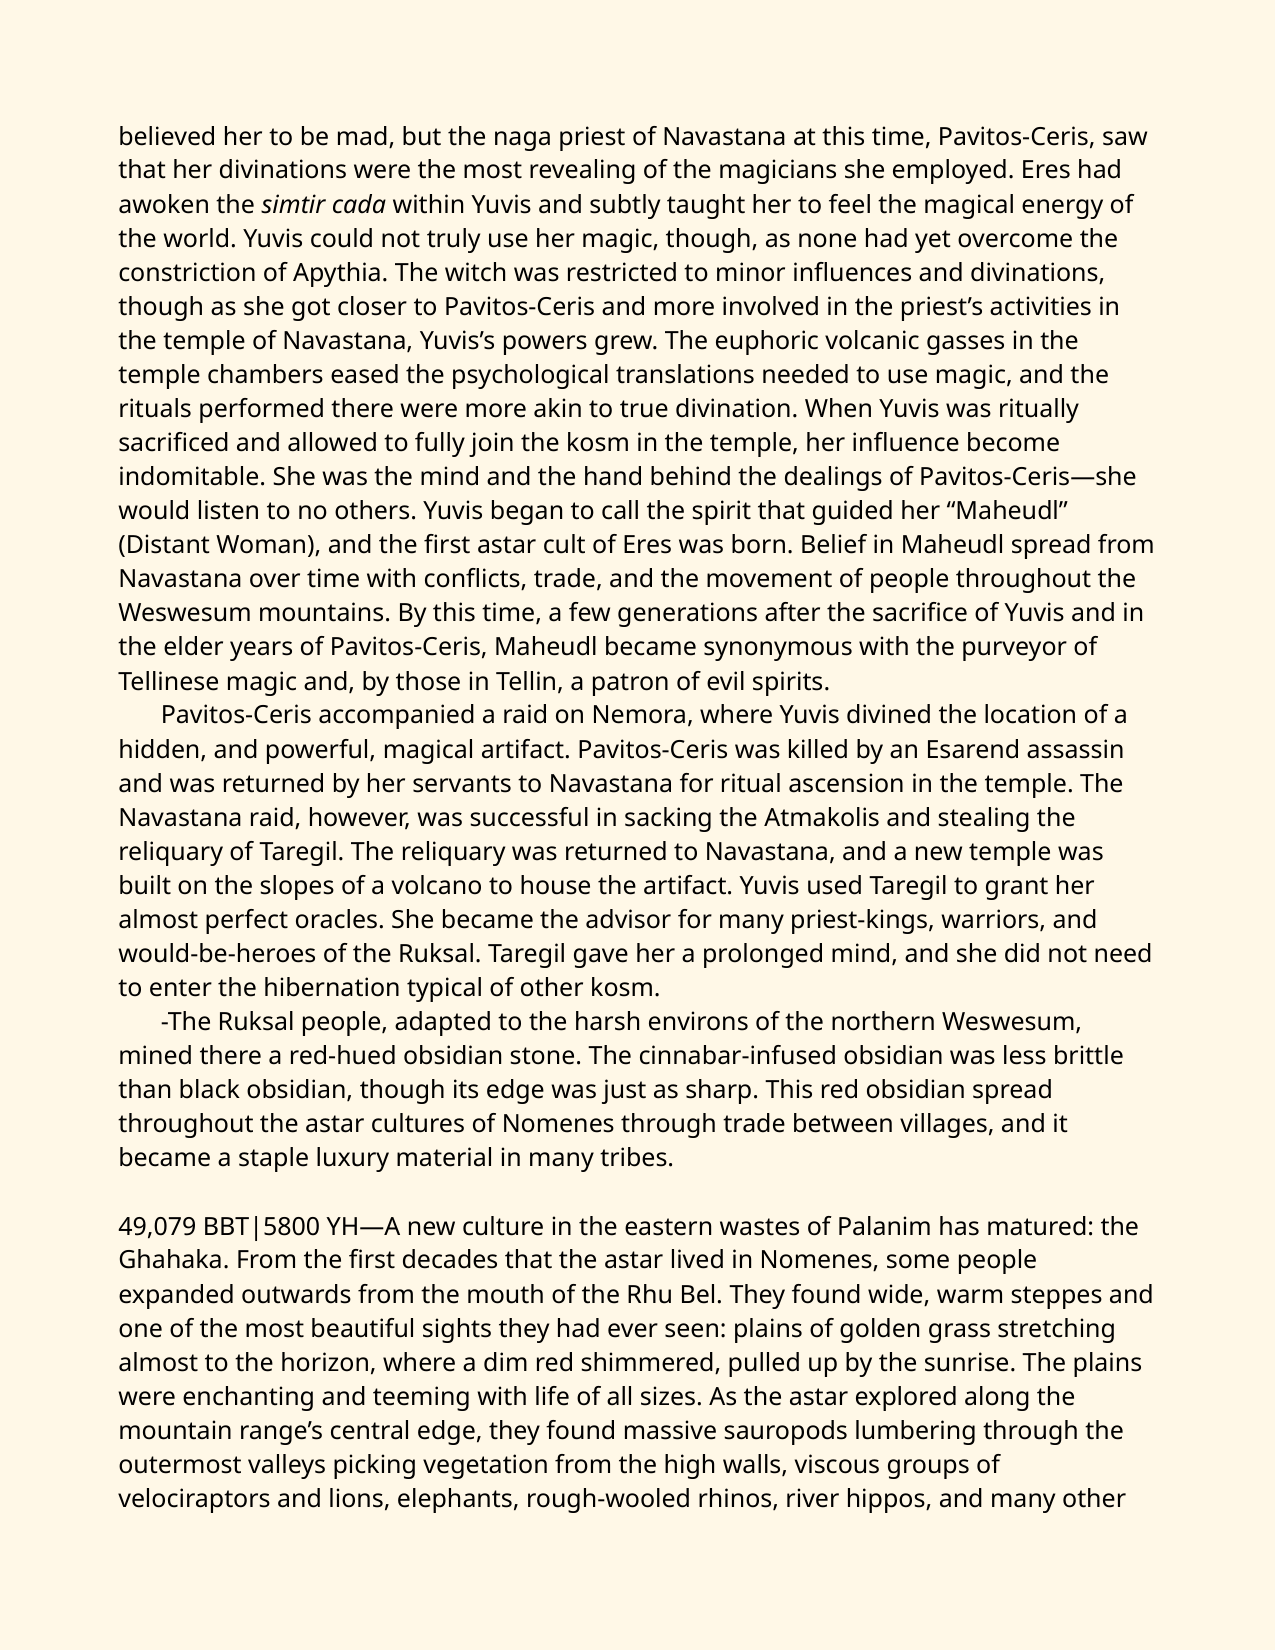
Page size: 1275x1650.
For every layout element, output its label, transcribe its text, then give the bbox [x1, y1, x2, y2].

text -The Ruksal people, adapted to the harsh environs of the northern Weswesum, mined there a red-hued obsidian stone. The cinnabar-infused obsidian was less brittle than black obsidian, though its edge was just as sharp. This red obsidian spread throughout the astar cultures of Nomenes through trade between villages, and it became a staple luxury material in many tribes. [118, 1004, 1157, 1174]
text Pavitos-Ceris accompanied a raid on Nemora, where Yuvis divined the location of a hidden, and powerful, magical artifact. Pavitos-Ceris was killed by an Esarend assassin and was returned by her servants to Navastana for ritual ascension in the temple. The Navastana raid, however, was successful in sacking the Atmakolis and stealing the reliquary of Taregil. The reliquary was returned to Navastana, and a new temple was built on the slopes of a volcano to house the artifact. Yuvis used Taregil to grant her almost perfect oracles. She became the advisor for many priest-kings, warriors, and would-be-heroes of the Ruksal. Taregil gave her a prolonged mind, and she did not need to enter the hibernation typical of other kosm. [118, 697, 1157, 1004]
text 49,079 BBT|5800 YH—A new culture in the eastern wastes of Palanim has matured: the Ghahaka. From the first decades that the astar lived in Nomenes, some people expanded outwards from the mouth of the Rhu Bel. They found wide, warm steppes and one of the most beautiful sights they had ever seen: plains of golden grass stretching almost to the horizon, where a dim red shimmered, pulled up by the sunrise. The plains were enchanting and teeming with life of all sizes. As the astar explored along the mountain range’s central edge, they found massive sauropods lumbering through the outermost valleys picking vegetation from the high walls, viscous groups of velociraptors and lions, elephants, rough-wooled rhinos, river hippos, and many other [118, 1208, 1157, 1515]
text believed her to be mad, but the naga priest of Navastana at this time, Pavitos-Ceris, saw that her divinations were the most revealing of the magicians she employed. Eres had awoken the simtir cada within Yuvis and subtly taught her to feel the magical energy of the world. Yuvis could not truly use her magic, though, as none had yet overcome the constriction of Apythia. The witch was restricted to minor influences and divinations, though as she got closer to Pavitos-Ceris and more involved in the priest’s activities in the temple of Navastana, Yuvis’s powers grew. The euphoric volcanic gasses in the temple chambers eased the psychological translations needed to use magic, and the rituals performed there were more akin to true divination. When Yuvis was ritually sacrificed and allowed to fully join the kosm in the temple, her influence become indomitable. She was the mind and the hand behind the dealings of Pavitos-Ceris—she would listen to no others. Yuvis began to call the spirit that guided her “Maheudl” (Distant Woman), and the first astar cult of Eres was born. Belief in Maheudl spread from Navastana over time with conflicts, trade, and the movement of people throughout the Weswesum mountains. By this time, a few generations after the sacrifice of Yuvis and in the elder years of Pavitos-Ceris, Maheudl became synonymous with the purveyor of Tellinese magic and, by those in Tellin, a patron of evil spirits. [118, 118, 1157, 697]
